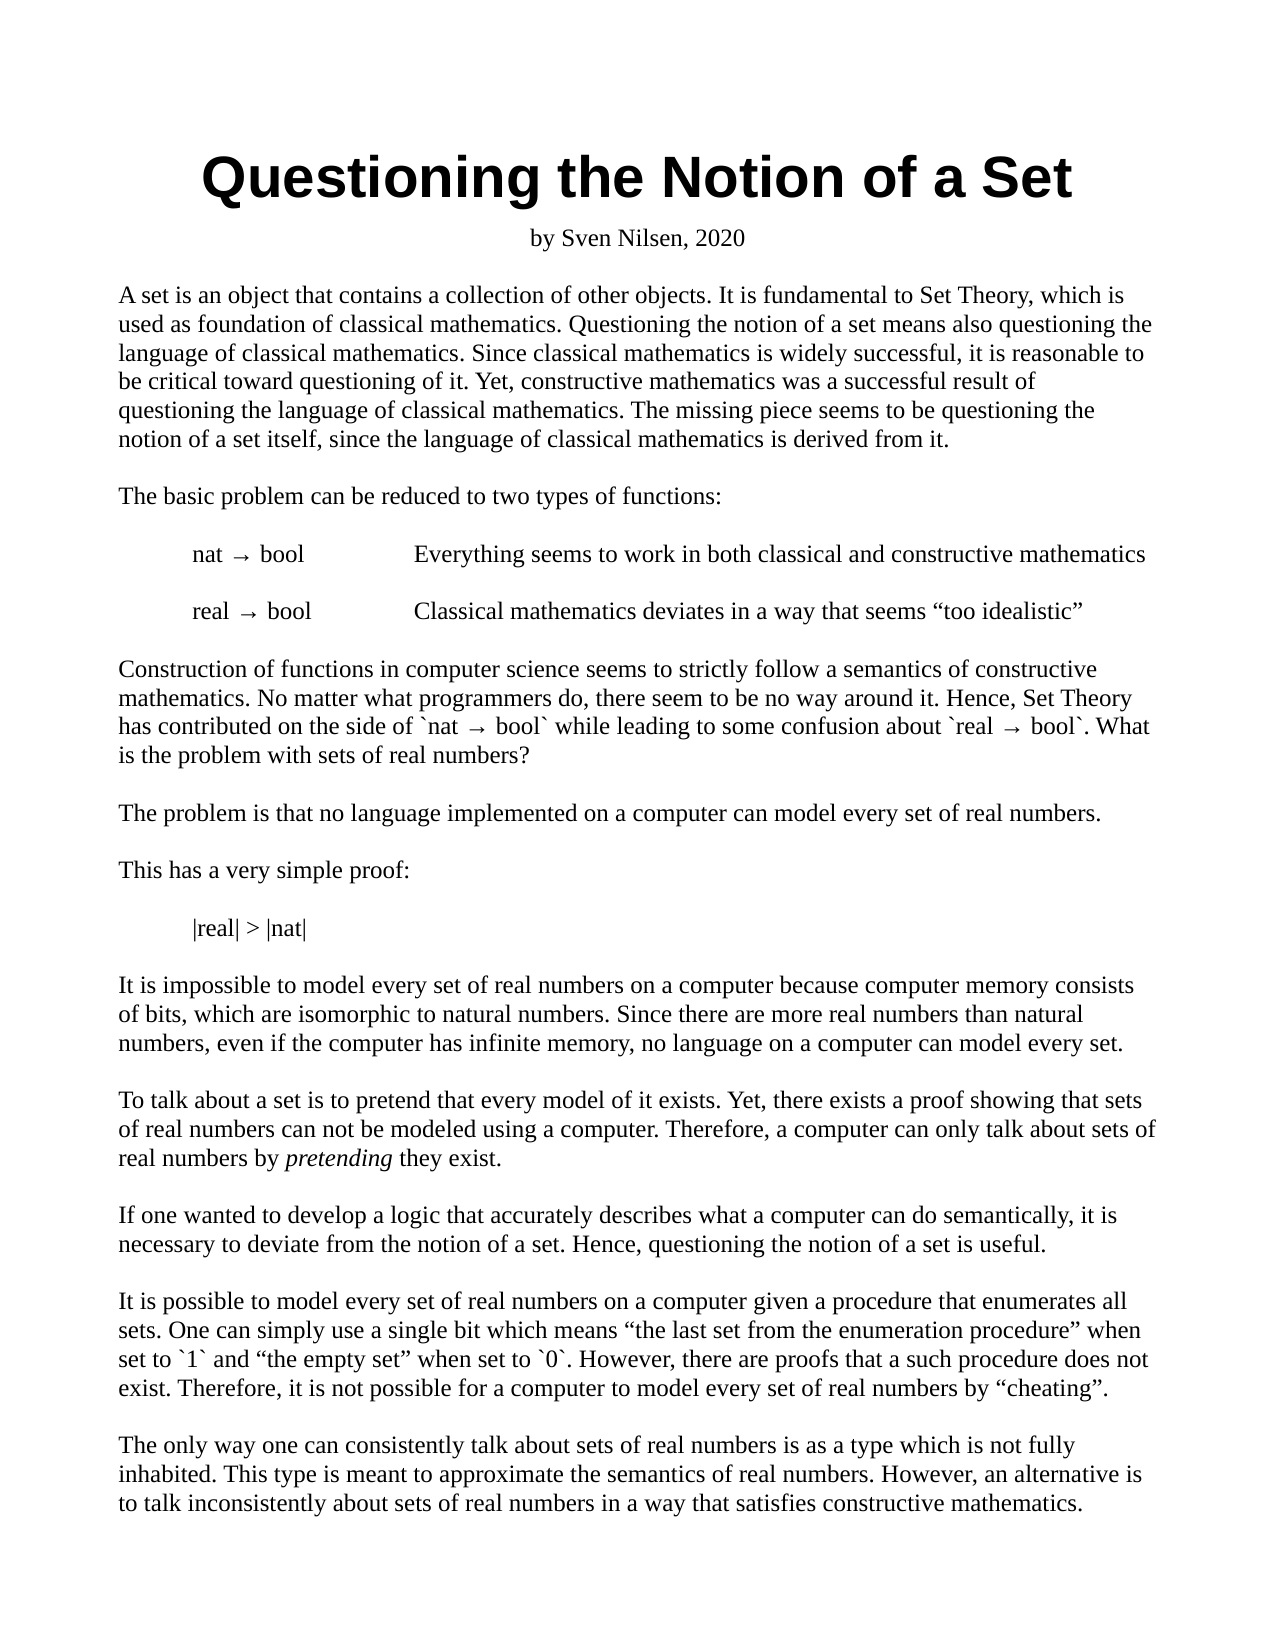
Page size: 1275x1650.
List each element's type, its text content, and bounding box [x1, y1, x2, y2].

text |real| > |nat| [118, 913, 1157, 941]
text The only way one can consistently talk about sets of real numbers is as a type which is not fully inhabited. This type is meant to approximate the semantics of real numbers. However, an alternative is to talk inconsistently about sets of real numbers in a way that satisfies constructive mathematics. [118, 1430, 1157, 1516]
text Construction of functions in computer science seems to strictly follow a semantics of constructive mathematics. No matter what programmers do, there seem to be no way around it. Hence, Set Theory has contributed on the side of `nat → bool` while leading to some confusion about `real → bool`. What is the problem with sets of real numbers? [118, 654, 1157, 769]
text A set is an object that contains a collection of other objects. It is fundamental to Set Theory, which is used as foundation of classical mathematics. Questioning the notion of a set means also questioning the language of classical mathematics. Since classical mathematics is widely successful, it is reasonable to be critical toward questioning of it. Yet, constructive mathematics was a successful result of questioning the language of classical mathematics. The missing piece seems to be questioning the notion of a set itself, since the language of classical mathematics is derived from it. [118, 280, 1157, 453]
text This has a very simple proof: [118, 855, 1157, 884]
text If one wanted to develop a logic that accurately describes what a computer can do semantically, it is necessary to deviate from the notion of a set. Hence, questioning the notion of a set is useful. [118, 1200, 1157, 1258]
text real → bool Classical mathematics deviates in a way that seems “too idealistic” [118, 596, 1157, 625]
text The basic problem can be reduced to two types of functions: [118, 481, 1157, 510]
text To talk about a set is to pretend that every model of it exists. Yet, there exists a proof showing that sets of real numbers can not be modeled using a computer. Therefore, a computer can only talk about sets of real numbers by pretending they exist. [118, 1085, 1157, 1171]
text nat → bool Everything seems to work in both classical and constructive mathematics [118, 539, 1157, 568]
text The problem is that no language implemented on a computer can model every set of real numbers. [118, 798, 1157, 826]
text It is impossible to model every set of real numbers on a computer because computer memory consists of bits, which are isomorphic to natural numbers. Since there are more real numbers than natural numbers, even if the computer has infinite memory, no language on a computer can model every set. [118, 970, 1157, 1056]
title Questioning the Notion of a Set [118, 143, 1157, 210]
text It is possible to model every set of real numbers on a computer given a procedure that enumerates all sets. One can simply use a single bit which means “the last set from the enumeration procedure” when set to `1` and “the empty set” when set to `0`. However, there are proofs that a such procedure does not exist. Therefore, it is not possible for a computer to model every set of real numbers by “cheating”. [118, 1286, 1157, 1401]
text by Sven Nilsen, 2020 [118, 223, 1157, 251]
